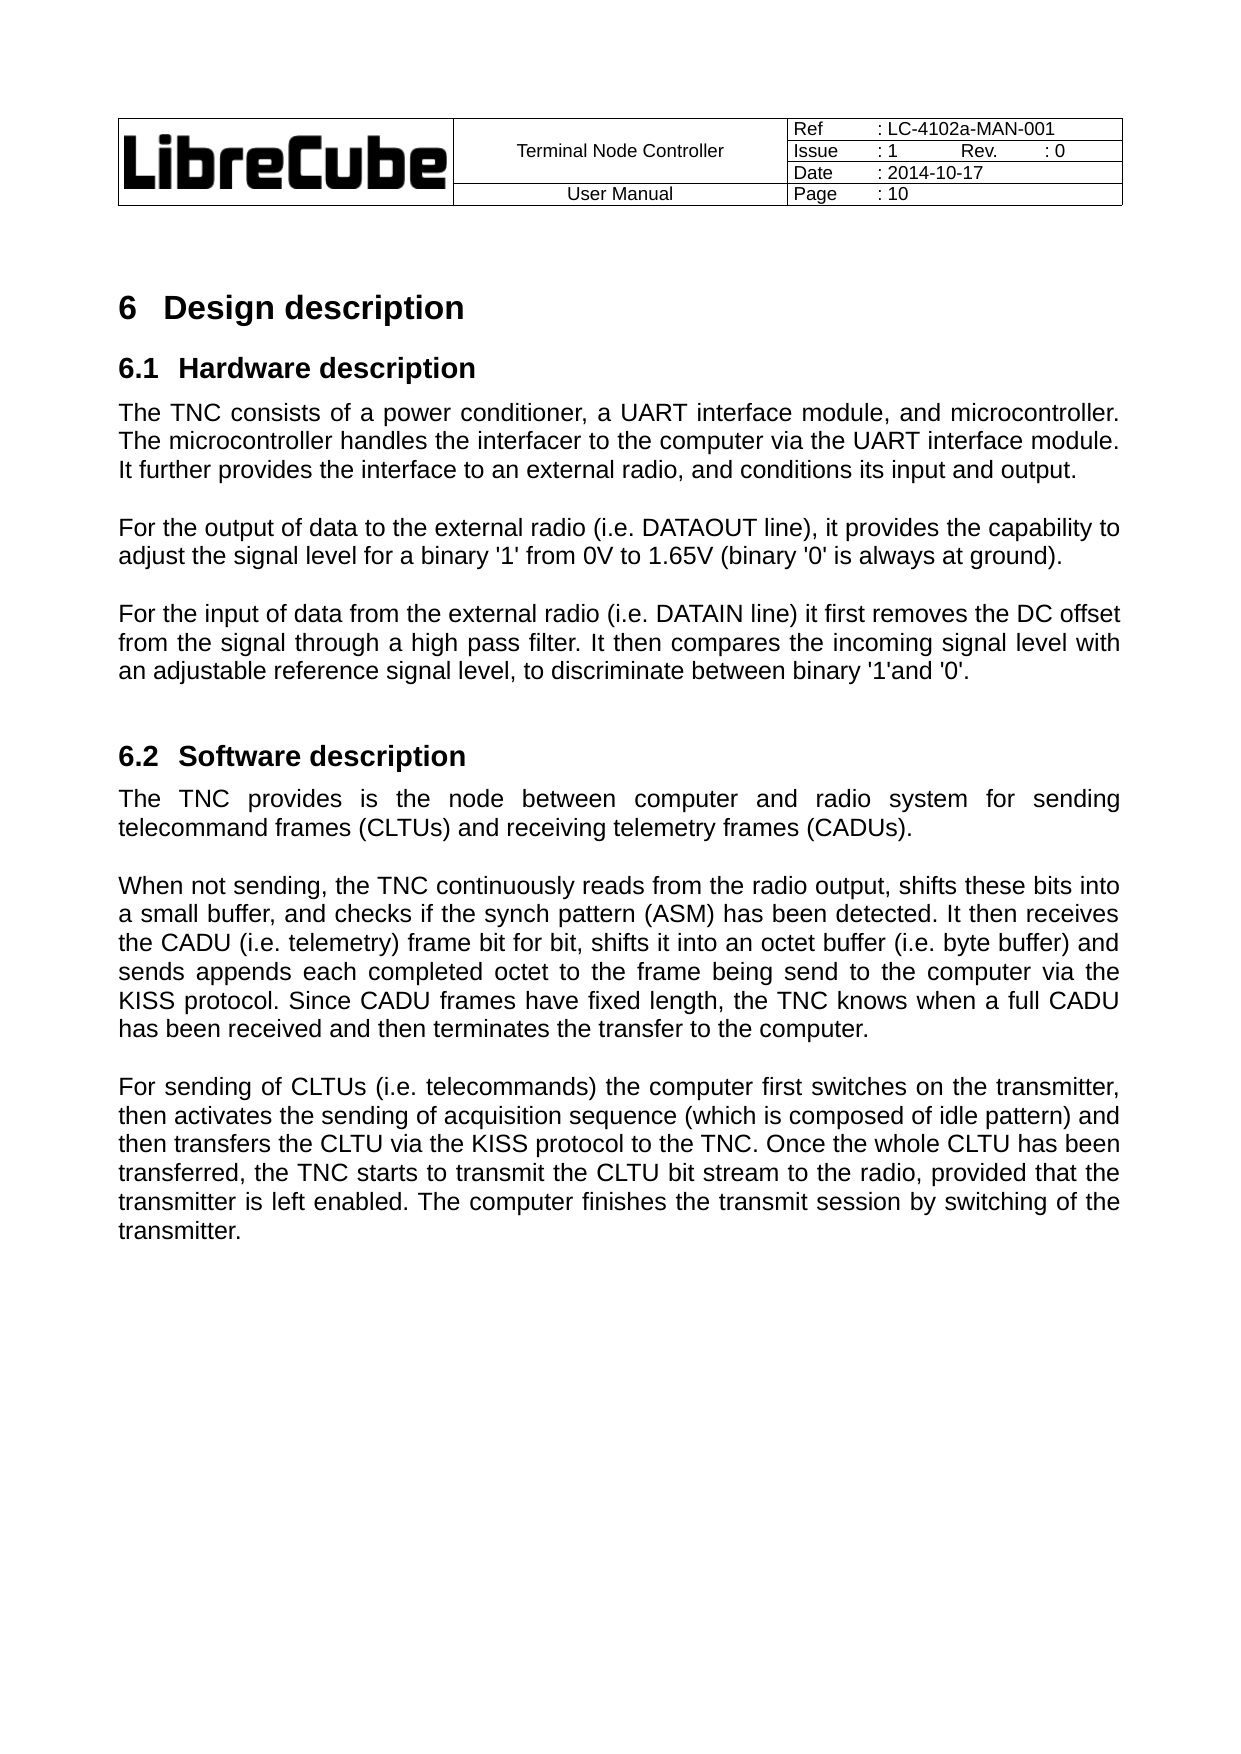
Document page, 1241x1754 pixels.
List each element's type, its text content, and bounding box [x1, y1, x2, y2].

text For the output of data to the external radio (i.e. DATAOUT line), it provides the capability to adjust the signal level for a binary '1' from 0V to 1.65V (binary '0' is always at ground). [118, 512, 1122, 570]
subtitle Design description [118, 288, 1122, 327]
text The TNC provides is the node between computer and radio system for sending telecommand frames (CLTUs) and receiving telemetry frames (CADUs). [118, 784, 1122, 842]
text The TNC consists of a power conditioner, a UART interface module, and microcontroller. The microcontroller handles the interfacer to the computer via the UART interface module. It further provides the interface to an external radio, and conditions its input and output. [118, 397, 1122, 484]
text When not sending, the TNC continuously reads from the radio output, shifts these bits into a small buffer, and checks if the synch pattern (ASM) has been detected. It then receives the CADU (i.e. telemetry) frame bit for bit, shifts it into an octet buffer (i.e. byte buffer) and sends appends each completed octet to the frame being send to the computer via the KISS protocol. Since CADU frames have fixed length, the TNC knows when a full CADU has been received and then terminates the transfer to the computer. [118, 871, 1122, 1043]
text For the input of data from the external radio (i.e. DATAIN line) it first removes the DC offset from the signal through a high pass filter. It then compares the incoming signal level with an adjustable reference signal level, to discriminate between binary '1'and '0'. [118, 599, 1122, 685]
subtitle Software description [118, 738, 1122, 772]
text For sending of CLTUs (i.e. telecommands) the computer first switches on the transmitter, then activates the sending of acquisition sequence (which is composed of idle pattern) and then transfers the CLTU via the KISS protocol to the TNC. Once the whole CLTU has been transferred, the TNC starts to transmit the CLTU bit stream to the radio, provided that the transmitter is left enabled. The computer finishes the transmit session by switching of the transmitter. [118, 1072, 1122, 1244]
picture [124, 134, 447, 189]
subtitle Hardware description [118, 352, 1122, 385]
